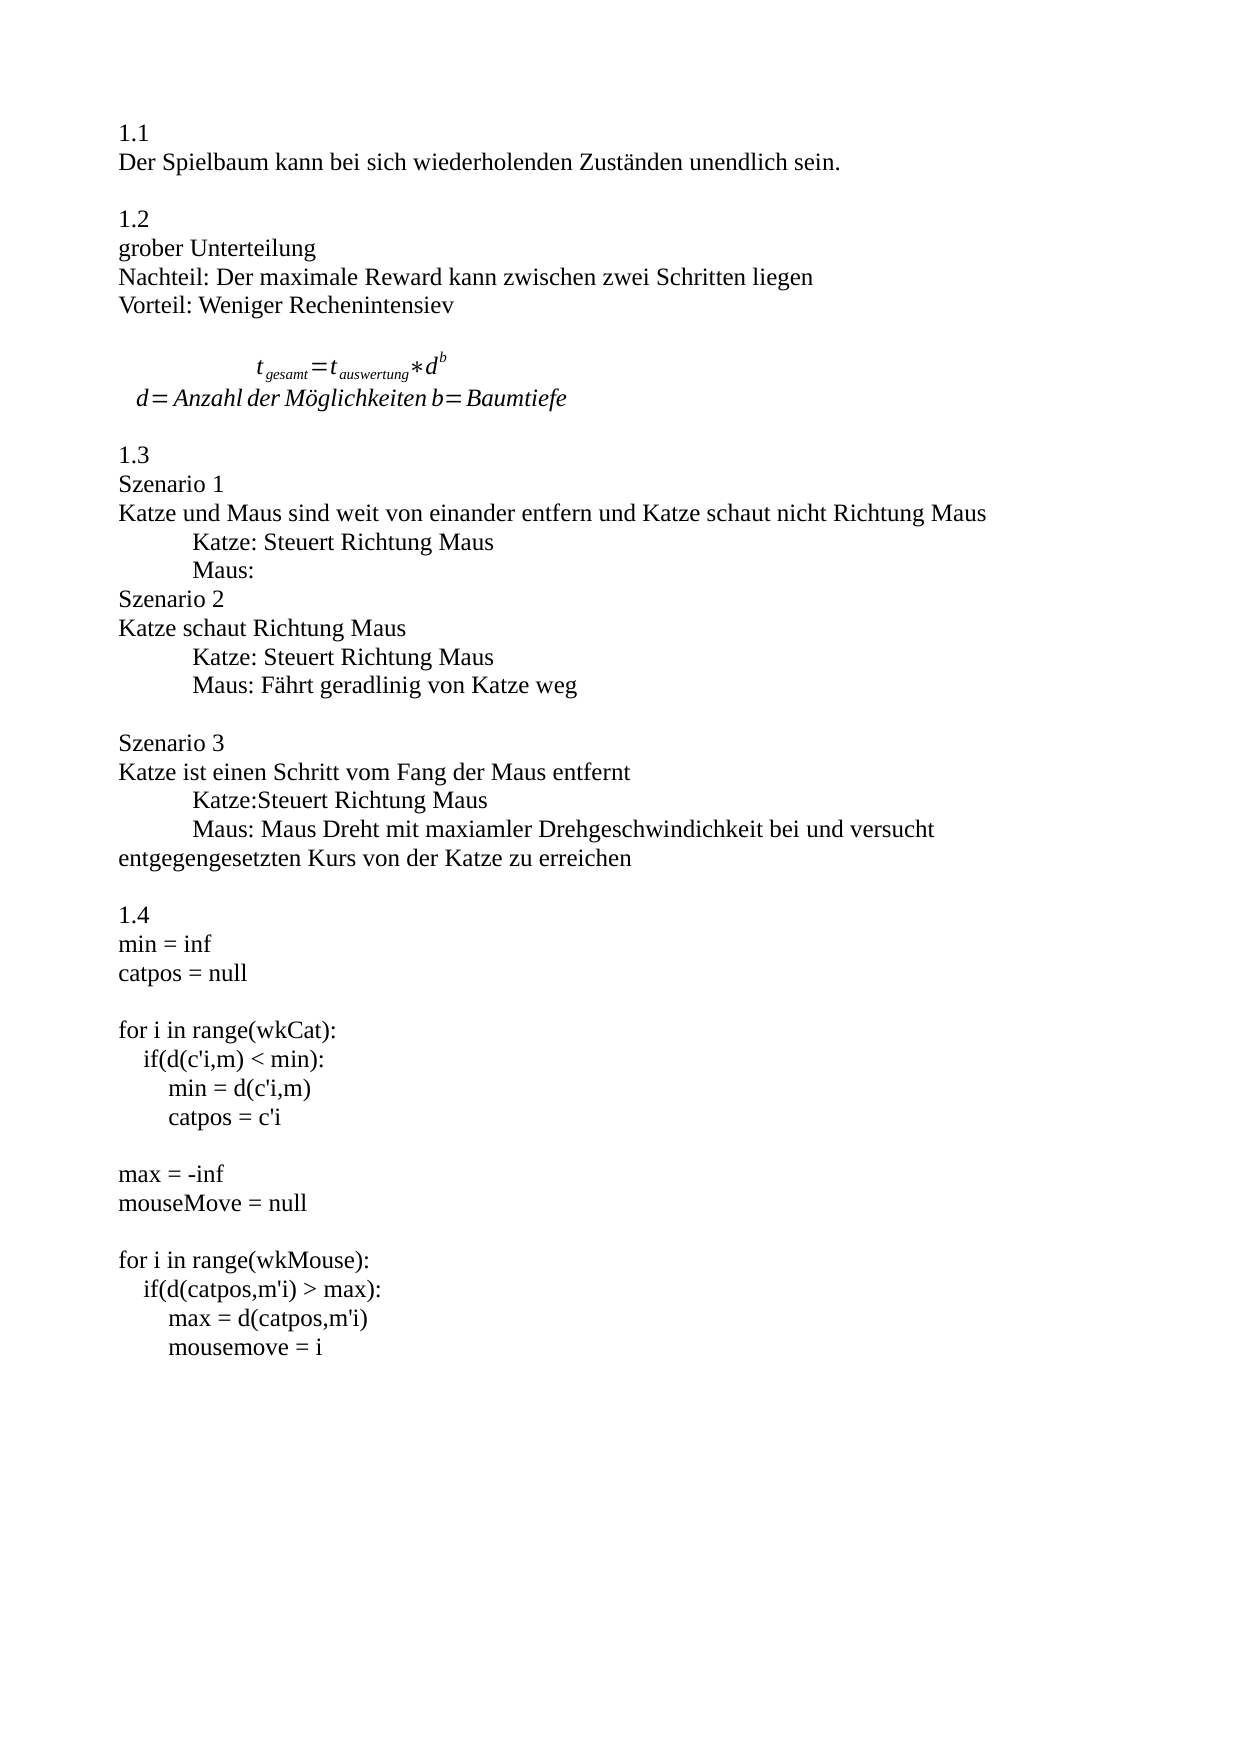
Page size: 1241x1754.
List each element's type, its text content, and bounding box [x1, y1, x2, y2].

text catpos = c'i [118, 1102, 1122, 1131]
text Katze schaut Richtung Maus [118, 613, 1122, 642]
text Szenario 3 [118, 728, 1122, 757]
text if(d(c'i,m) < min): [118, 1044, 1122, 1073]
text Szenario 1 [118, 469, 1122, 498]
text Der Spielbaum kann bei sich wiederholenden Zuständen unendlich sein. [118, 147, 1122, 176]
text catpos = null [118, 958, 1122, 987]
text Katze und Maus sind weit von einander entfern und Katze schaut nicht Richtung Maus [118, 498, 1122, 527]
text for i in range(wkCat): [118, 1016, 1122, 1044]
text 1.3 [118, 441, 1122, 469]
text Szenario 2 [118, 584, 1122, 613]
text max = d(catpos,m'i) [118, 1303, 1122, 1332]
text mousemove = i [118, 1332, 1122, 1361]
text if(d(catpos,m'i) > max): [118, 1274, 1122, 1303]
text min = d(c'i,m) [118, 1073, 1122, 1102]
text 1.1 [118, 118, 1122, 147]
text Katze ist einen Schritt vom Fang der Maus entfernt [118, 757, 1122, 786]
text for i in range(wkMouse): [118, 1246, 1122, 1274]
text Vorteil: Weniger Rechenintensiev [118, 291, 1122, 319]
text 1.4 [118, 901, 1122, 929]
text Katze: Steuert Richtung Maus [118, 527, 1122, 556]
text Katze:Steuert Richtung Maus [118, 786, 1122, 814]
text grober Unterteilung [118, 233, 1122, 262]
text min = inf [118, 929, 1122, 958]
text max = -inf [118, 1159, 1122, 1188]
text Nachteil: Der maximale Reward kann zwischen zwei Schritten liegen [118, 262, 1122, 291]
text Katze: Steuert Richtung Maus [118, 642, 1122, 671]
text mouseMove = null [118, 1188, 1122, 1217]
text Maus: Fährt geradlinig von Katze weg [118, 671, 1122, 699]
text Maus: Maus Dreht mit maxiamler Drehgeschwindichkeit bei und versucht entgegengesetzten Kurs von der Katze zu erreichen [118, 814, 1122, 872]
text Maus: [118, 556, 1122, 584]
text 1.2 [118, 204, 1122, 233]
